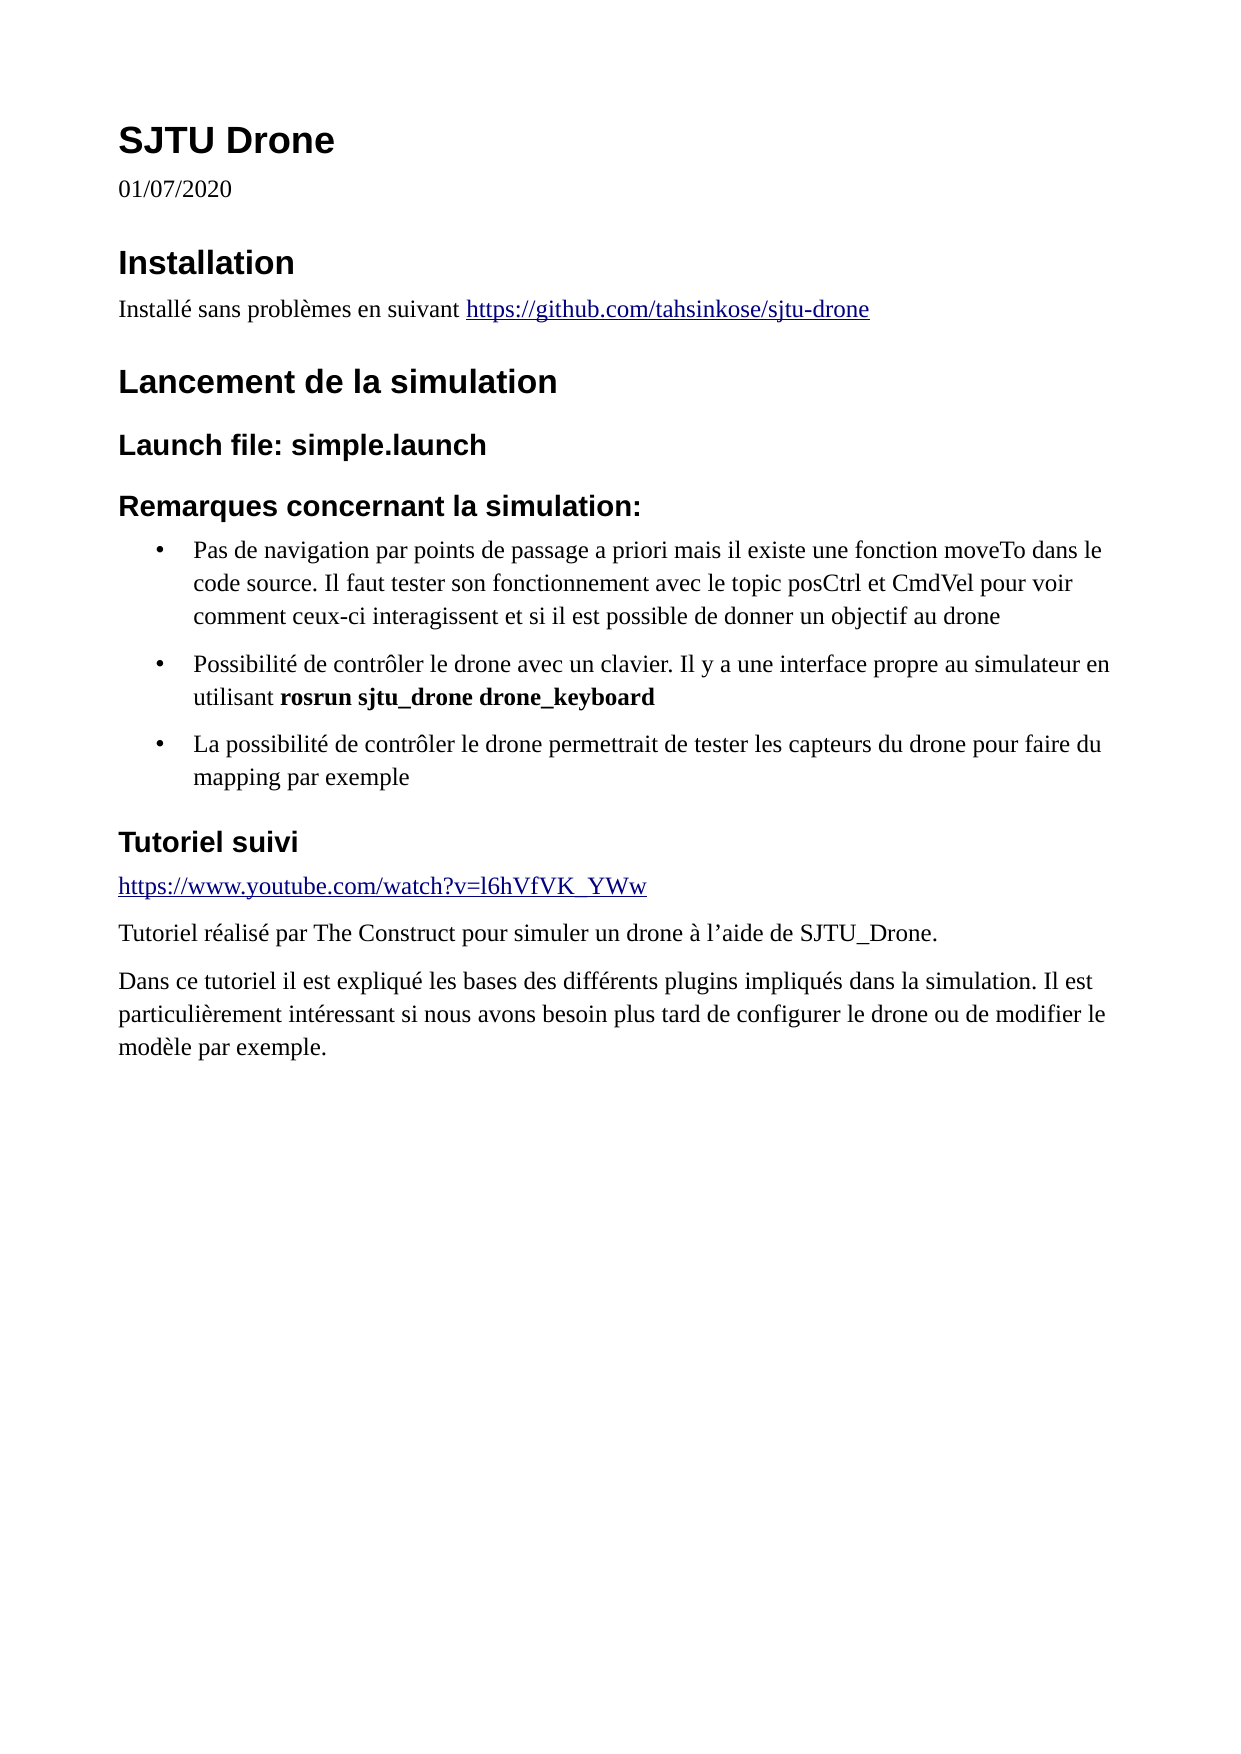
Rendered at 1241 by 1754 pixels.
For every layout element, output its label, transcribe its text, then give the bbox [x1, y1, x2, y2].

list La possibilité de contrôler le drone permettrait de tester les capteurs du drone pour faire du mapping par exemple [156, 729, 1122, 791]
list Pas de navigation par points de passage a priori mais il existe une fonction moveTo dans le code source. Il faut tester son fonctionnement avec le topic posCtrl et CmdVel pour voir comment ceux-ci interagissent et si il est possible de donner un objectif au drone [156, 535, 1122, 630]
subtitle Lancement de la simulation [118, 362, 1122, 401]
subtitle Tutoriel suivi [118, 824, 1122, 858]
subtitle Remarques concernant la simulation: [118, 489, 1122, 523]
text Dans ce tutoriel il est expliqué les bases des différents plugins impliqués dans la simulation. Il est particulièrement intéressant si nous avons besoin plus tard de configurer le drone ou de modifier le modèle par exemple. [118, 966, 1122, 1061]
text Tutoriel réalisé par The Construct pour simuler un drone à l’aide de SJTU_Drone. [118, 918, 1122, 947]
subtitle Installation [118, 243, 1122, 281]
text https://www.youtube.com/watch?v=l6hVfVK_YWw [118, 871, 1122, 899]
subtitle Launch file: simple.launch [118, 428, 1122, 462]
list Possibilité de contrôler le drone avec un clavier. Il y a une interface propre au simulateur en utilisant rosrun sjtu_drone drone_keyboard [156, 649, 1122, 711]
subtitle SJTU Drone [118, 118, 1122, 162]
text Installé sans problèmes en suivant https://github.com/tahsinkose/sjtu-drone [118, 294, 1122, 323]
text 01/07/2020 [118, 174, 1122, 203]
